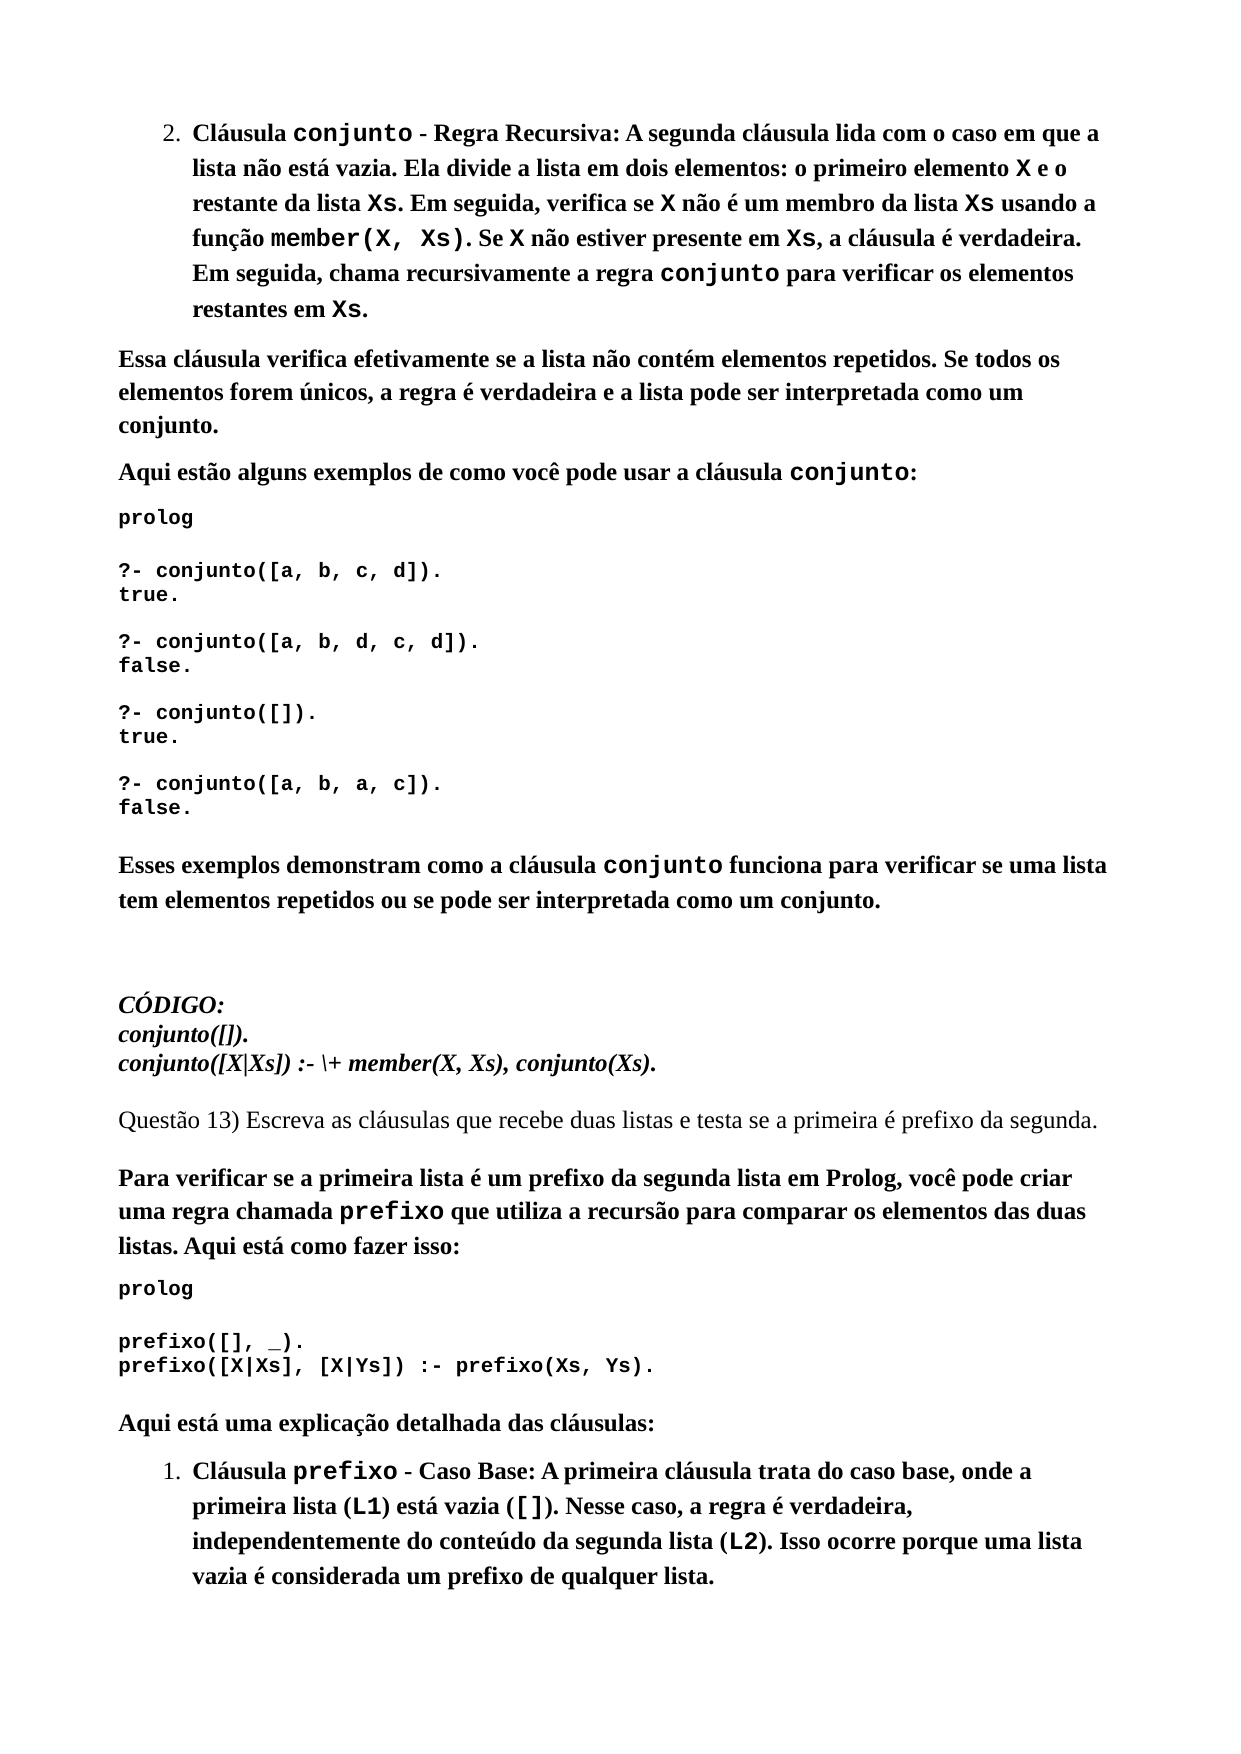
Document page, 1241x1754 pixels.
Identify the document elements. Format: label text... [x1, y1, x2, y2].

text false. [118, 797, 1122, 821]
text Aqui está uma explicação detalhada das cláusulas: [118, 1408, 1122, 1437]
text Questão 13) Escreva as cláusulas que recebe duas listas e testa se a primeira é prefixo da segunda. [118, 1105, 1122, 1134]
text Para verificar se a primeira lista é um prefixo da segunda lista em Prolog, você pode criar uma regra chamada prefixo que utiliza a recursão para comparar os elementos das duas listas. Aqui está como fazer isso: [118, 1163, 1122, 1259]
text false. [118, 655, 1122, 679]
text Essa cláusula verifica efetivamente se a lista não contém elementos repetidos. Se todos os elementos forem únicos, a regra é verdadeira e a lista pode ser interpretada como um conjunto. [118, 344, 1122, 438]
text Esses exemplos demonstram como a cláusula conjunto funciona para verificar se uma lista tem elementos repetidos ou se pode ser interpretada como um conjunto. [118, 850, 1122, 914]
text prefixo([], _). [118, 1332, 1122, 1355]
text prefixo([X|Xs], [X|Ys]) :- prefixo(Xs, Ys). [118, 1355, 1122, 1379]
text ?- conjunto([a, b, c, d]). [118, 560, 1122, 584]
text ?- conjunto([]). [118, 702, 1122, 726]
text CÓDIGO: [118, 990, 1122, 1019]
text ?- conjunto([a, b, d, c, d]). [118, 631, 1122, 655]
list Cláusula conjunto - Regra Recursiva: A segunda cláusula lida com o caso em que a lista não está vazia. Ela divide a lista em dois elementos: o primeiro elemento X e o restante da lista Xs. Em seguida, verifica se X não é um membro da lista Xs usando a função member(X, Xs). Se X não estiver presente em Xs, a cláusula é verdadeira. Em seguida, chama recursivamente a regra conjunto para verificar os elementos restantes em Xs. [162, 118, 1122, 324]
text true. [118, 726, 1122, 749]
text conjunto([X|Xs]) :- \+ member(X, Xs), conjunto(Xs). [118, 1048, 1122, 1076]
list Cláusula prefixo - Caso Base: A primeira cláusula trata do caso base, onde a primeira lista (L1) está vazia ([]). Nesse caso, a regra é verdadeira, independentemente do conteúdo da segunda lista (L2). Isso ocorre porque uma lista vazia é considerada um prefixo de qualquer lista. [162, 1456, 1122, 1590]
text Aqui estão alguns exemplos de como você pode usar a cláusula conjunto: [118, 457, 1122, 488]
text prolog [118, 507, 1122, 531]
text true. [118, 584, 1122, 608]
text conjunto([]). [118, 1019, 1122, 1048]
text prolog [118, 1278, 1122, 1302]
text ?- conjunto([a, b, a, c]). [118, 773, 1122, 797]
